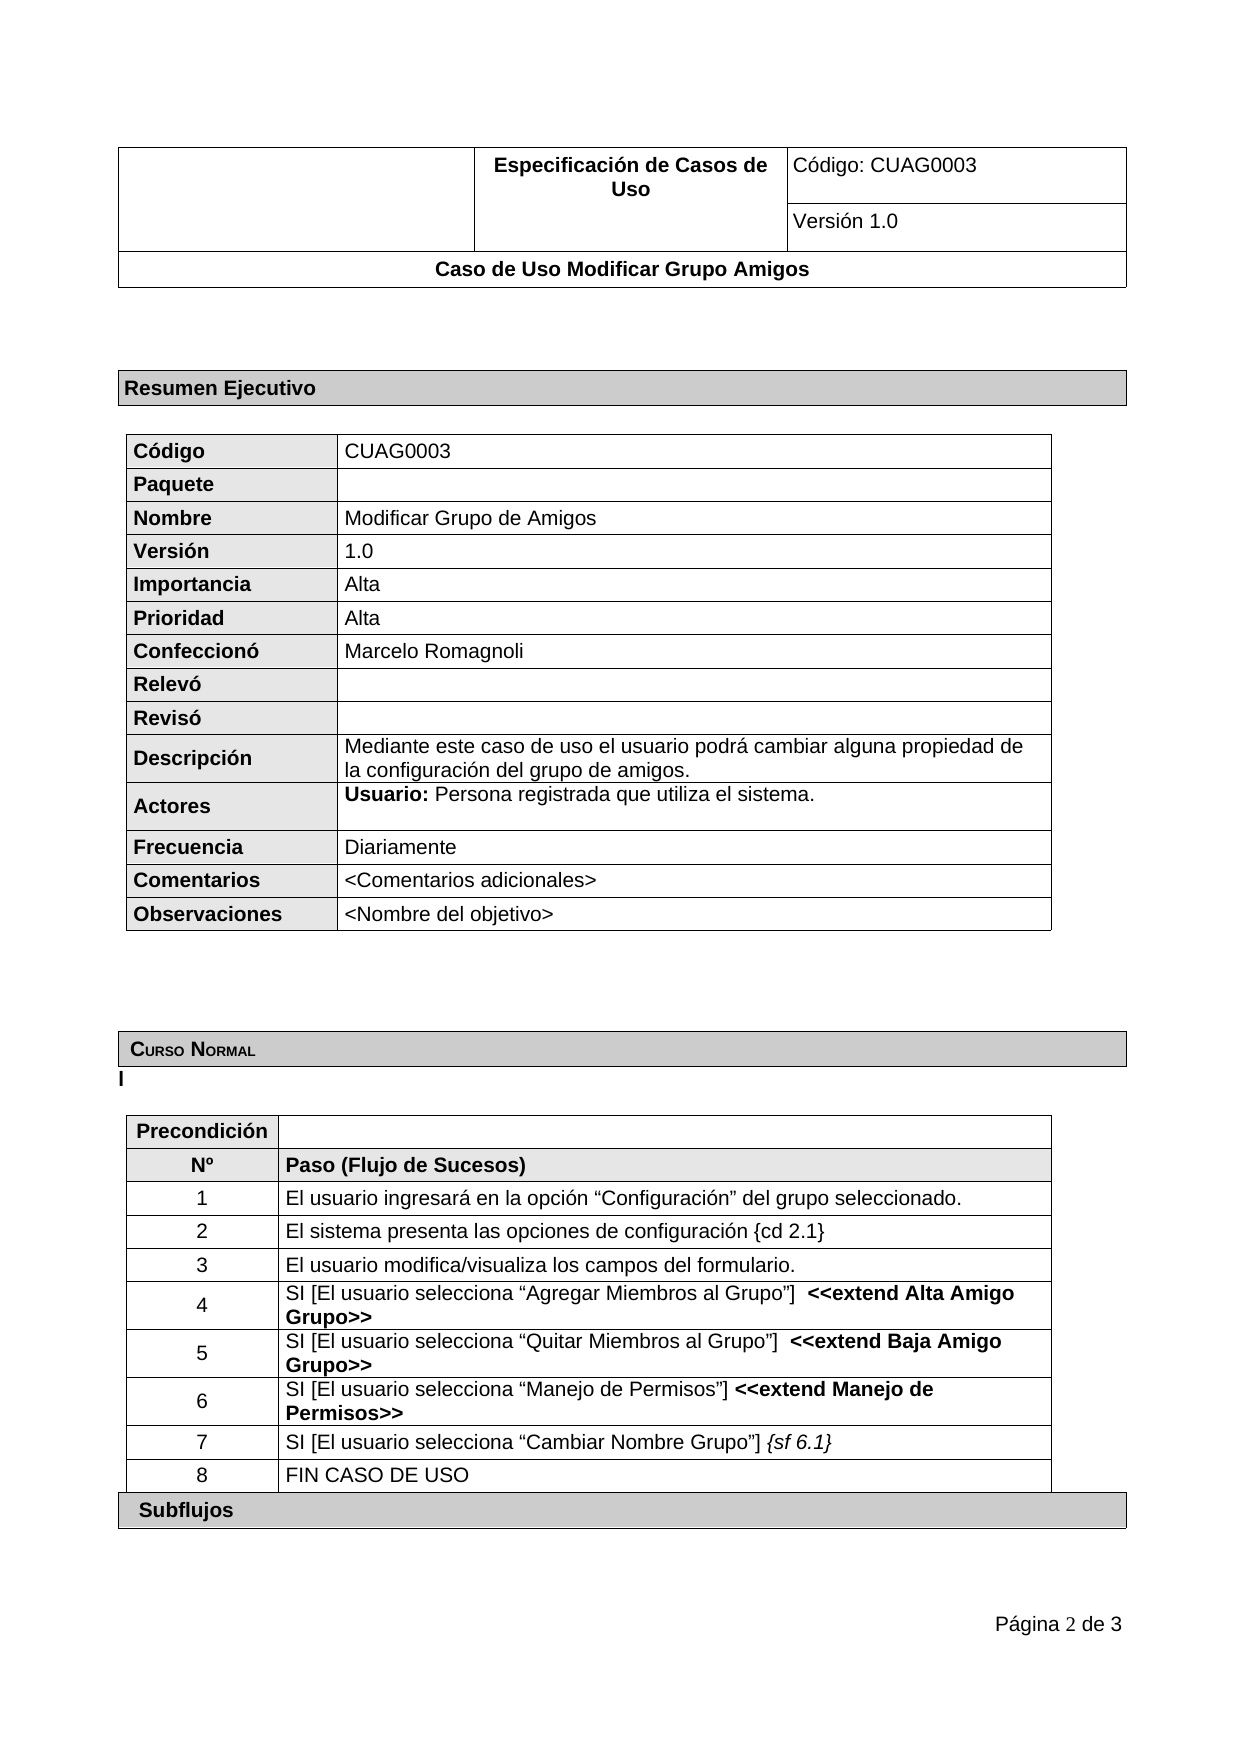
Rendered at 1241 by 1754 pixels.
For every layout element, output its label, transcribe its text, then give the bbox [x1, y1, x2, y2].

table_header [279, 1116, 1051, 1148]
table_cell 4 [127, 1282, 278, 1329]
table_cell SI [El usuario selecciona “Quitar Miembros al Grupo”] <<extend Baja Amigo Grupo>> [279, 1330, 1051, 1377]
table_cell 1.0 [338, 535, 1051, 567]
table_cell El sistema presenta las opciones de configuración {cd 2.1} [279, 1216, 1051, 1248]
table_cell 7 [127, 1426, 278, 1458]
table_cell Paquete [127, 469, 337, 501]
table_cell FIN CASO DE USO [279, 1460, 1051, 1492]
table_cell Marcelo Romagnoli [338, 635, 1051, 667]
table_cell [1052, 1329, 1126, 1377]
table_cell [118, 1281, 126, 1329]
table_cell 5 [127, 1330, 278, 1377]
table_cell [338, 469, 1051, 501]
table_cell El usuario ingresará en la opción “Configuración” del grupo seleccionado. [279, 1182, 1051, 1214]
table_cell <Comentarios adicionales> [338, 865, 1051, 897]
table_cell Importancia [127, 569, 337, 601]
table_cell [118, 1425, 126, 1458]
table_cell Confeccionó [127, 635, 337, 667]
table_cell El usuario modifica/visualiza los campos del formulario. [279, 1249, 1051, 1281]
table_cell Paso (Flujo de Sucesos) [279, 1149, 1051, 1181]
table_cell [1052, 1181, 1126, 1214]
table_cell [1052, 1377, 1126, 1425]
table_header [1052, 1115, 1126, 1148]
table_cell Alta [338, 569, 1051, 601]
table_cell Subflujos [119, 1493, 1126, 1527]
table_cell Prioridad [127, 602, 337, 634]
table_cell [1052, 1459, 1126, 1492]
table_cell [118, 1459, 126, 1492]
table_cell [118, 1148, 126, 1181]
table_cell Versión [127, 535, 337, 567]
table_cell 6 [127, 1378, 278, 1425]
table_header Curso Normal [119, 1032, 1126, 1066]
table_cell [1052, 1148, 1126, 1181]
table_cell Comentarios [127, 865, 337, 897]
table_cell [118, 1215, 126, 1248]
table_cell Actores [127, 783, 337, 830]
table_cell [338, 702, 1051, 734]
table_cell Usuario: Persona registrada que utiliza el sistema. [338, 783, 1051, 830]
table_header Código [127, 435, 337, 467]
table_cell 3 [127, 1249, 278, 1281]
table_cell SI [El usuario selecciona “Manejo de Permisos”] <<extend Manejo de Permisos>> [279, 1378, 1051, 1425]
table_cell 2 [127, 1216, 278, 1248]
text l [118, 1067, 1122, 1091]
table_cell <Nombre del objetivo> [338, 898, 1051, 930]
table_cell Diariamente [338, 831, 1051, 863]
table_cell SI [El usuario selecciona “Agregar Miembros al Grupo”] <<extend Alta Amigo Grupo>> [279, 1282, 1051, 1329]
table_cell [1052, 1281, 1126, 1329]
table_cell Revisó [127, 702, 337, 734]
table_cell 1 [127, 1182, 278, 1214]
table_header Resumen Ejecutivo [119, 371, 1126, 405]
table_cell Alta [338, 602, 1051, 634]
table_cell [1052, 1248, 1126, 1281]
table_cell Modificar Grupo de Amigos [338, 502, 1051, 534]
table_cell SI [El usuario selecciona “Cambiar Nombre Grupo”] {sf 6.1} [279, 1426, 1051, 1458]
table_cell [1052, 1215, 1126, 1248]
table_cell [118, 1329, 126, 1377]
table_cell 8 [127, 1460, 278, 1492]
table_header Precondición [127, 1116, 278, 1148]
table_cell Mediante este caso de uso el usuario podrá cambiar alguna propiedad de la configuración del grupo de amigos. [338, 735, 1051, 782]
table_cell Observaciones [127, 898, 337, 930]
table_cell Relevó [127, 669, 337, 701]
table_cell [338, 669, 1051, 701]
table_cell [118, 1181, 126, 1214]
table_header CUAG0003 [338, 435, 1051, 467]
table_cell Descripción [127, 735, 337, 782]
table_cell Nº [127, 1149, 278, 1181]
table_cell [118, 1248, 126, 1281]
table_cell Frecuencia [127, 831, 337, 863]
table_header [118, 1115, 126, 1148]
table_cell Nombre [127, 502, 337, 534]
table_cell [1052, 1425, 1126, 1458]
table_cell [118, 1377, 126, 1425]
